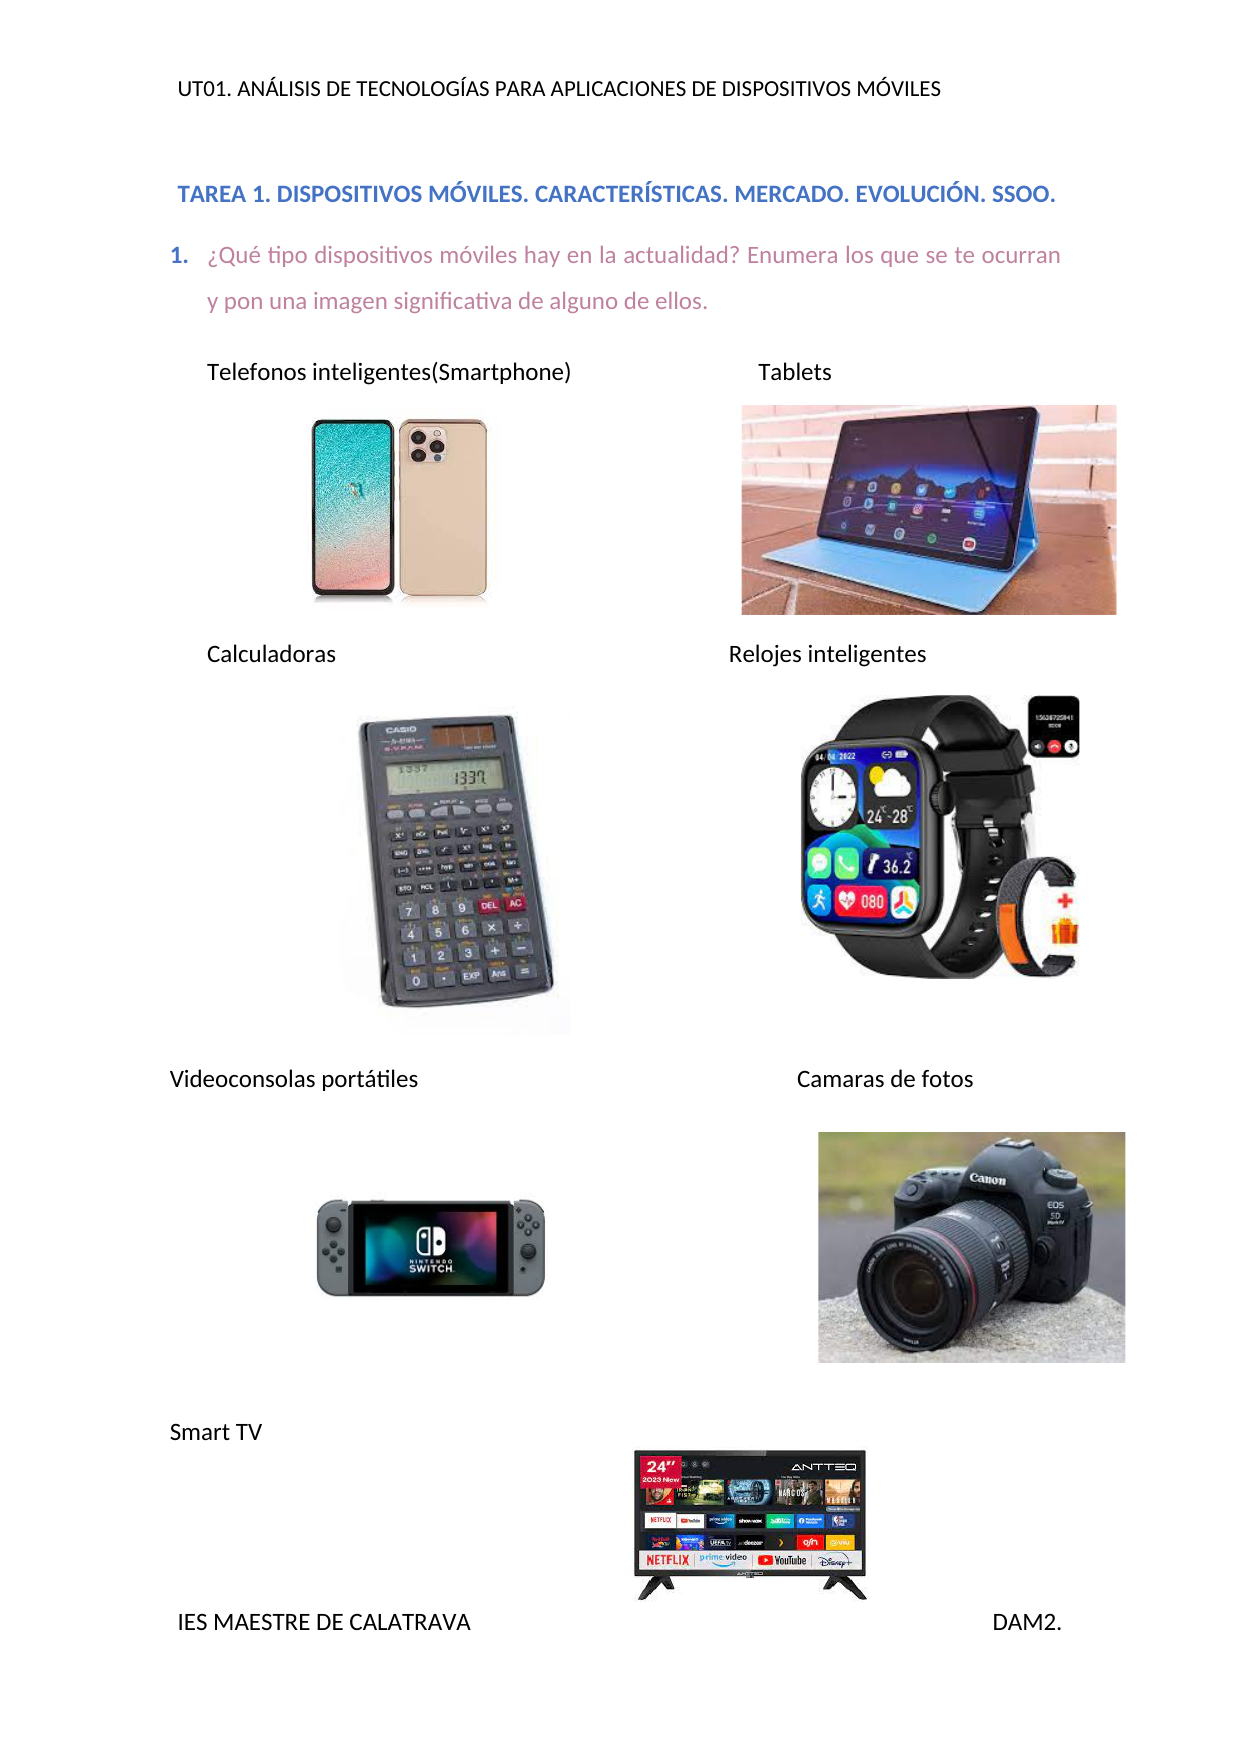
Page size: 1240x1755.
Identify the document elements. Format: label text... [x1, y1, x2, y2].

list ¿Qué tipo dispositivos móviles hay en la actualidad? Enumera los que se te ocurran y pon una imagen significativa de alguno de ellos. [169, 239, 1062, 315]
picture [313, 1135, 548, 1361]
list Telefonos inteligentes(Smartphone) Tablets [169, 356, 1062, 386]
picture [741, 405, 1117, 615]
text TAREA 1. DISPOSITIVOS MÓVILES. CARACTERÍSTICAS. MERCADO. EVOLUCIÓN. SSOO. [177, 178, 1062, 209]
list [870, 1417, 1062, 1447]
picture [337, 696, 571, 1035]
picture [632, 1407, 870, 1626]
list Smart TV [169, 1417, 632, 1447]
list Videoconsolas portátiles Camaras de fotos [169, 1063, 1062, 1093]
picture [800, 695, 1080, 979]
picture [818, 1132, 1126, 1363]
picture [297, 409, 500, 611]
list Calculadoras Relojes inteligentes [207, 638, 1062, 669]
